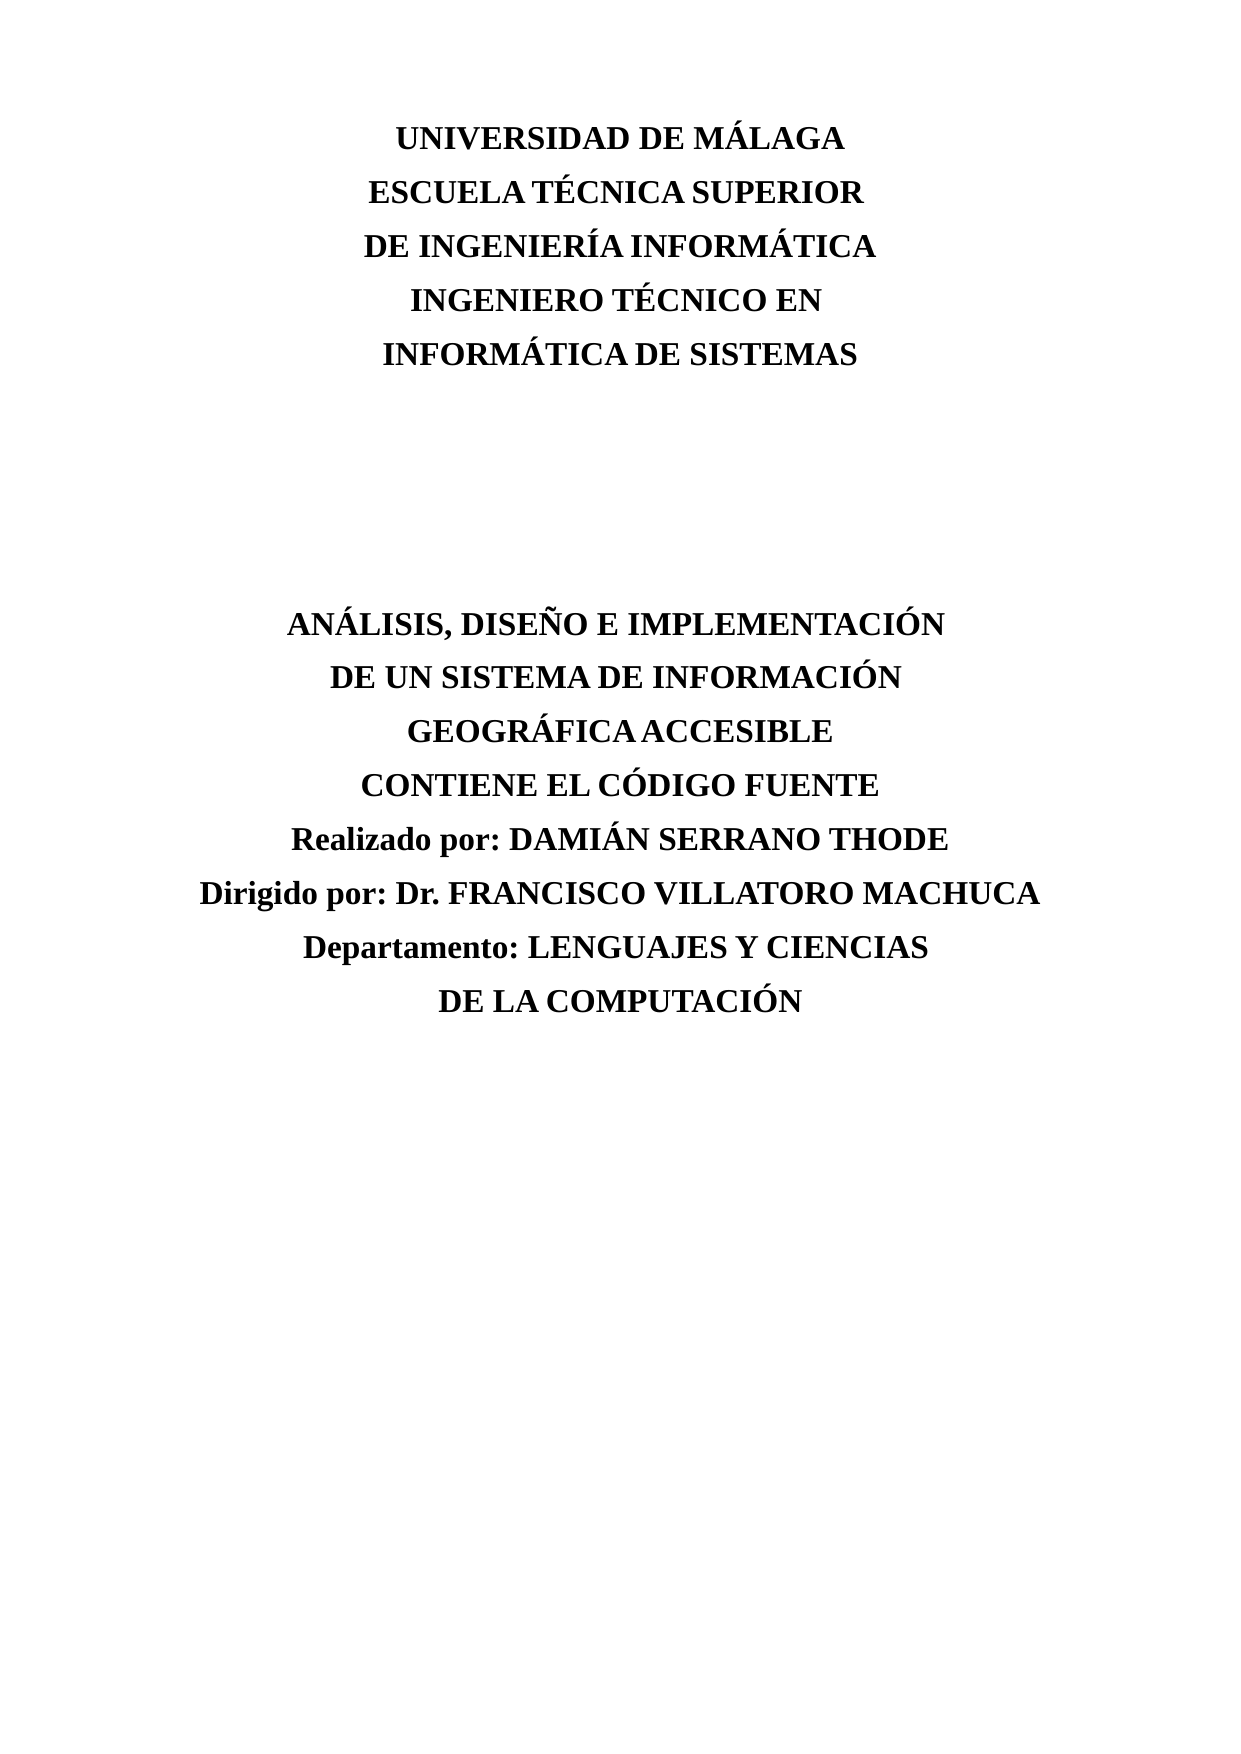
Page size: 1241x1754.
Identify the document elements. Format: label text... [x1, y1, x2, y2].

text DE INGENIERÍA INFORMÁTICA [118, 226, 1122, 264]
text UNIVERSIDAD DE MÁLAGA [118, 118, 1122, 156]
text CONTIENE EL CÓDIGO FUENTE [118, 766, 1122, 804]
text DE LA COMPUTACIÓN [118, 981, 1122, 1020]
text INGENIERO TÉCNICO EN [118, 280, 1122, 318]
text Departamento: LENGUAJES Y CIENCIAS [118, 927, 1122, 966]
text INFORMÁTICA DE SISTEMAS [118, 334, 1122, 372]
text ANÁLISIS, DISEÑO E IMPLEMENTACIÓN [118, 604, 1122, 642]
text ESCUELA TÉCNICA SUPERIOR [118, 172, 1122, 210]
text Dirigido por: Dr. FRANCISCO VILLATORO MACHUCA [118, 873, 1122, 912]
text GEOGRÁFICA ACCESIBLE [118, 712, 1122, 750]
text DE UN SISTEMA DE INFORMACIÓN [118, 658, 1122, 696]
text Realizado por: DAMIÁN SERRANO THODE [118, 819, 1122, 858]
